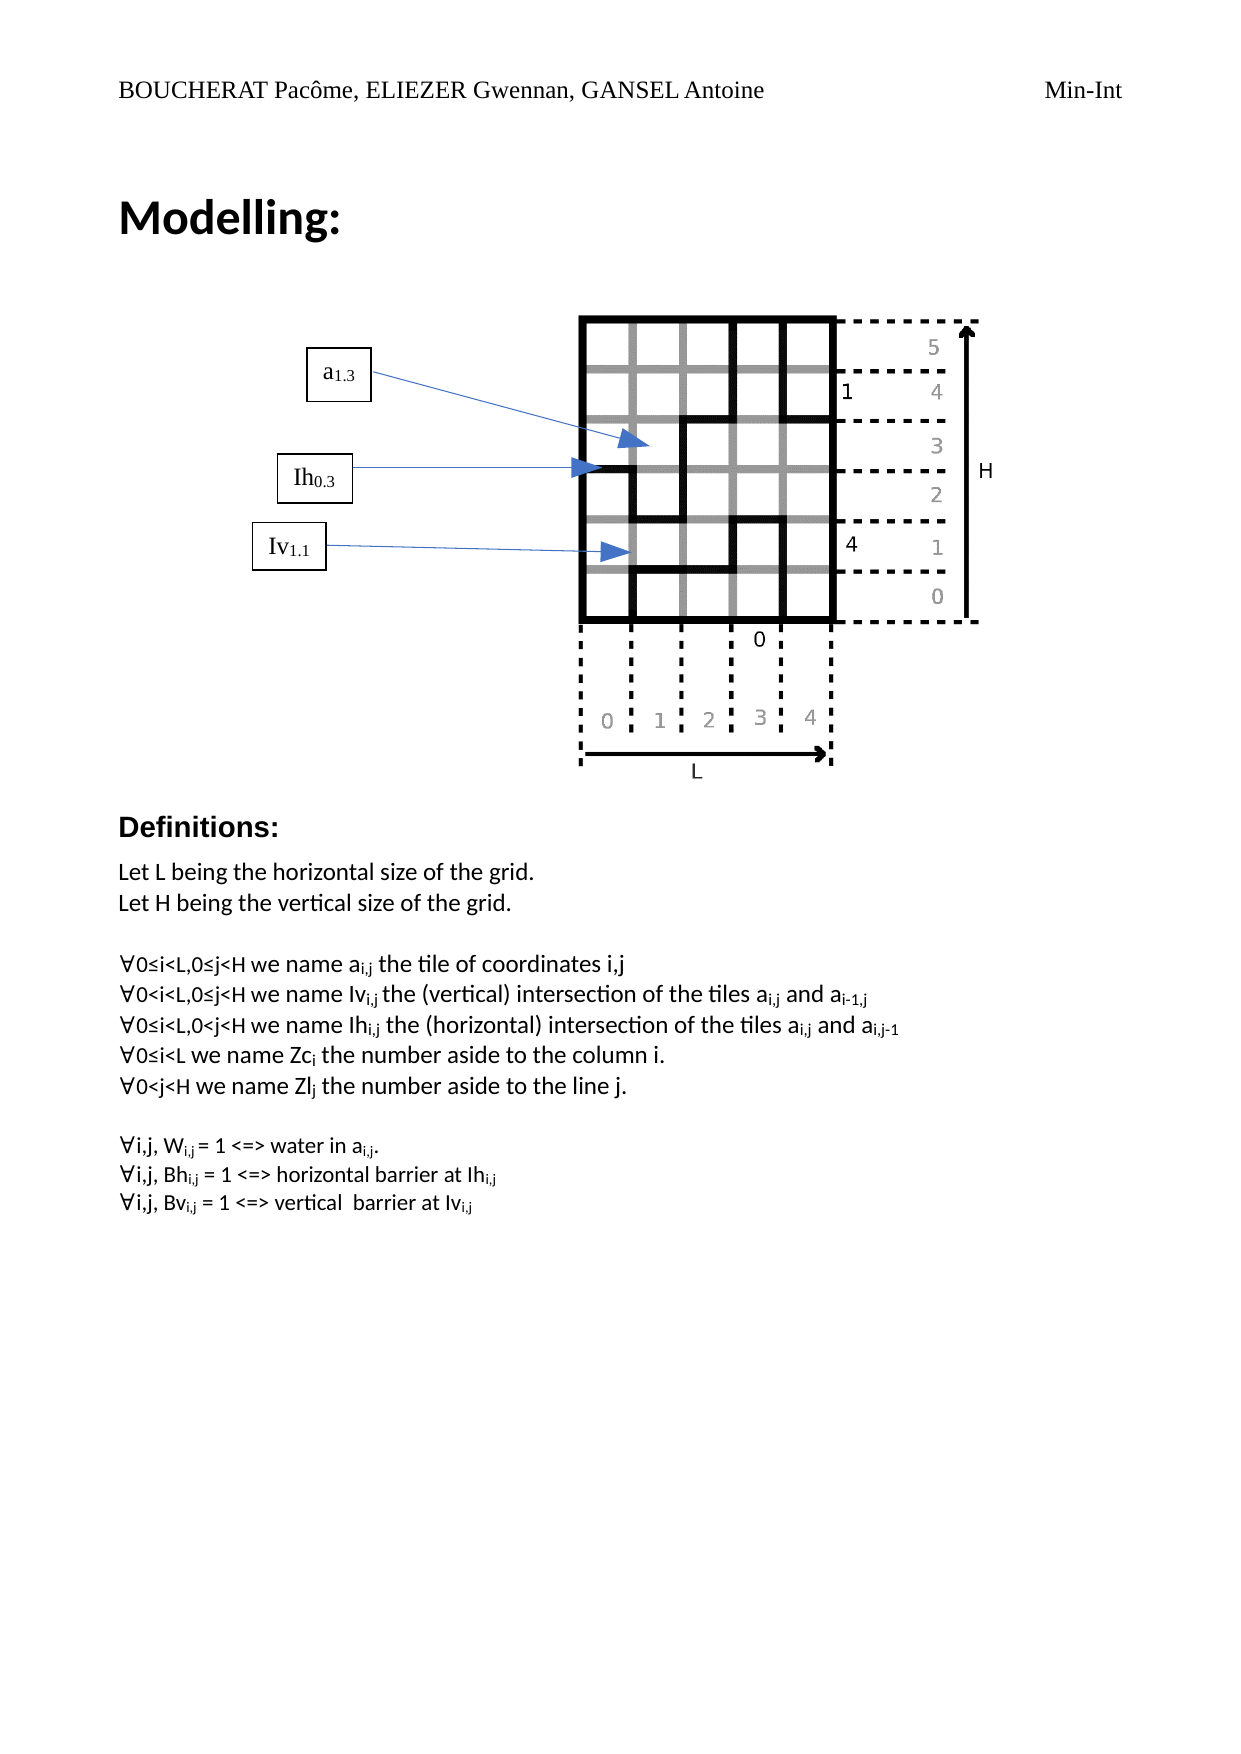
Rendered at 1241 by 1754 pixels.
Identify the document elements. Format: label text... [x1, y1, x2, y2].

text Let H being the vertical size of the grid. [118, 887, 1122, 918]
text ∀0≤i<L,0≤j<H we name ai,j the tile of coordinates i,j [118, 948, 1122, 979]
picture [522, 259, 1123, 796]
text ∀0<j<H we name Zlj the number aside to the line j. [118, 1070, 1122, 1101]
text ∀0≤i<L,0<j<H we name Ihi,j the (horizontal) intersection of the tiles ai,j and ai,j-1 [118, 1009, 1122, 1040]
text Ih0.3 [293, 462, 337, 491]
text a1.3 [323, 356, 355, 385]
text ∀i,j, Wi,j = 1 <=> water in ai,j. [118, 1131, 1122, 1160]
text ∀i,j, Bvi,j = 1 <=> vertical barrier at Ivi,j [118, 1188, 1122, 1217]
text ∀0<i<L,0≤j<H we name Ivi,j the (vertical) intersection of the tiles ai,j and ai-1,j [118, 979, 1122, 1009]
subtitle Modelling: [118, 186, 1122, 247]
text ∀0≤i<L we name Zci the number aside to the column i. [118, 1040, 1122, 1070]
subtitle Definitions: [118, 810, 1122, 844]
text Iv1.1 [268, 531, 310, 560]
text ∀i,j, Bhi,j = 1 <=> horizontal barrier at Ihi,j [118, 1160, 1122, 1188]
text Let L being the horizontal size of the grid. [118, 857, 1122, 887]
